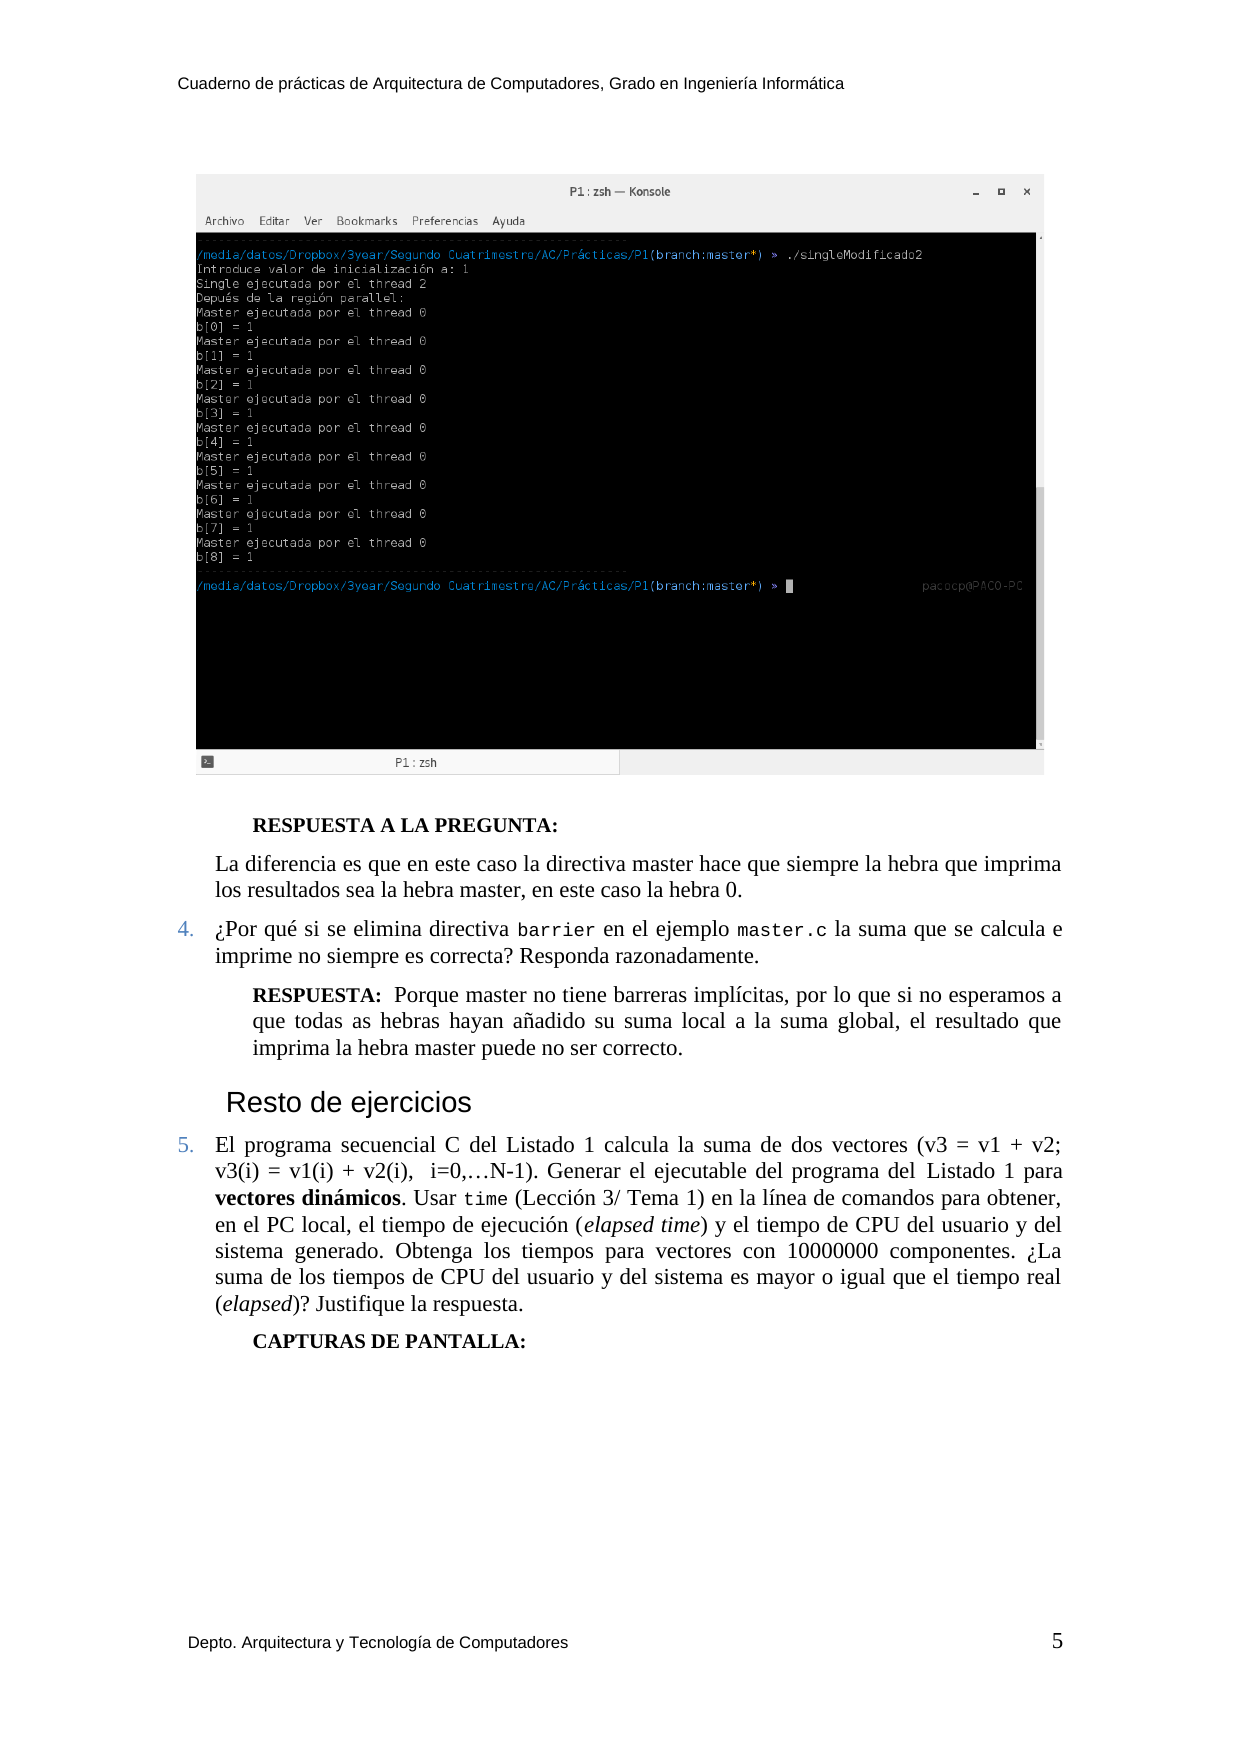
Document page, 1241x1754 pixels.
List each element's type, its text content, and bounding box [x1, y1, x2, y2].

list El programa secuencial C del Listado 1 calcula la suma de dos vectores (v3 = v1 + v2; v3(i) = v1(i) + v2(i), i=0,…N-1). Generar el ejecutable del programa del Listado 1 para vectores dinámicos. Usar time (Lección 3/ Tema 1) en la línea de comandos para obtener, en el PC local, el tiempo de ejecución (elapsed time) y el tiempo de CPU del usuario y del sistema generado. Obtenga los tiempos para vectores con 10000000 componentes. ¿La suma de los tiempos de CPU del usuario y del sistema es mayor o igual que el tiempo real (elapsed)? Justifique la respuesta. [177, 1131, 1063, 1316]
text CAPTURAS DE PANTALLA: [252, 1328, 1063, 1353]
text La diferencia es que en este caso la directiva master hace que siempre la hebra que imprima los resultados sea la hebra master, en este caso la hebra 0. [215, 850, 1063, 902]
list ¿Por qué si se elimina directiva barrier en el ejemplo master.c la suma que se calcula e imprime no siempre es correcta? Responda razonadamente. [177, 915, 1063, 968]
picture [196, 174, 1045, 775]
text RESPUESTA: Porque master no tiene barreras implícitas, por lo que si no esperamos a que todas as hebras hayan añadido su suma local a la suma global, el resultado que imprima la hebra master puede no ser correcto. [252, 981, 1063, 1060]
subtitle Resto de ejercicios [177, 1085, 1063, 1118]
text RESPUESTA A LA PREGUNTA: [252, 813, 1063, 837]
